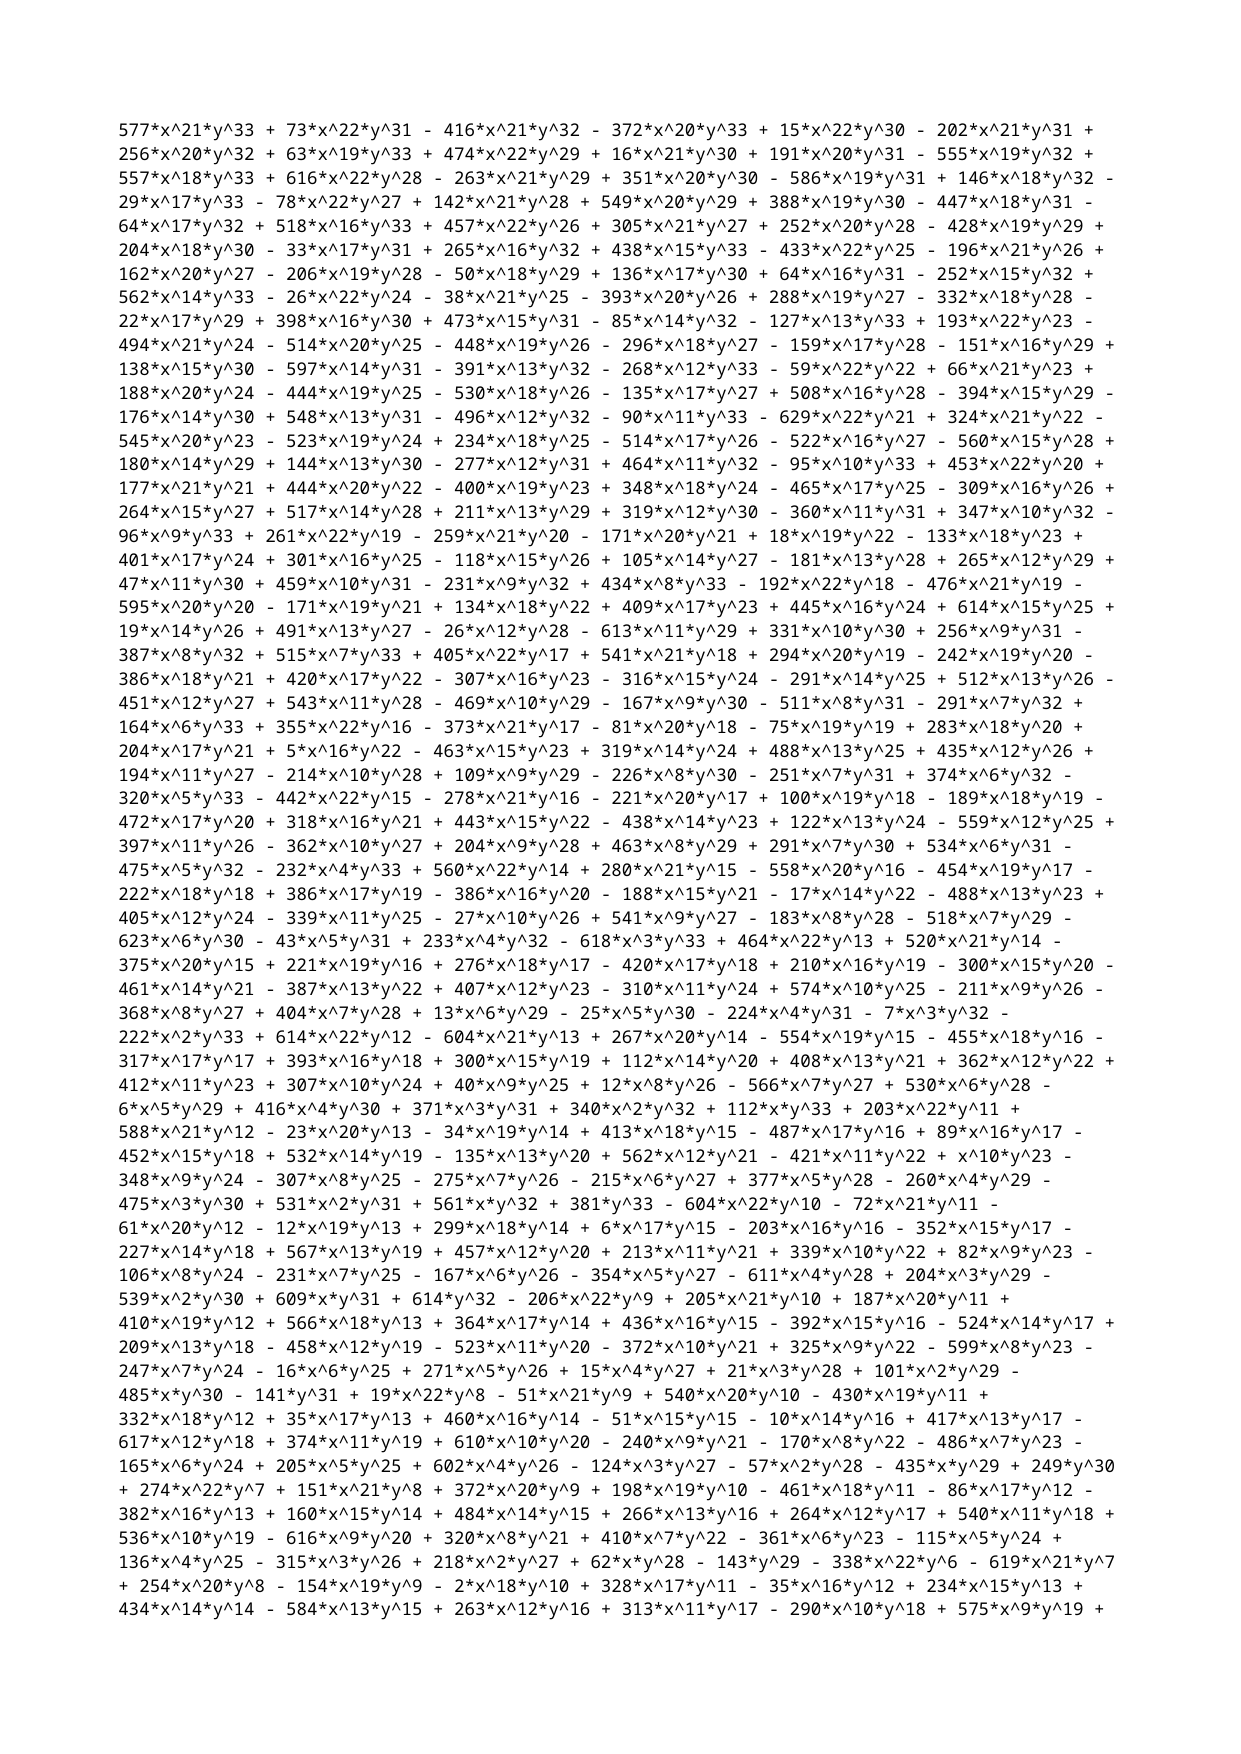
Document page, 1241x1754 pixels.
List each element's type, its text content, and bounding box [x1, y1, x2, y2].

text 577*x^21*y^33 + 73*x^22*y^31 - 416*x^21*y^32 - 372*x^20*y^33 + 15*x^22*y^30 - 202*x^21*y^31 + 256*x^20*y^32 + 63*x^19*y^33 + 474*x^22*y^29 + 16*x^21*y^30 + 191*x^20*y^31 - 555*x^19*y^32 + 557*x^18*y^33 + 616*x^22*y^28 - 263*x^21*y^29 + 351*x^20*y^30 - 586*x^19*y^31 + 146*x^18*y^32 - 29*x^17*y^33 - 78*x^22*y^27 + 142*x^21*y^28 + 549*x^20*y^29 + 388*x^19*y^30 - 447*x^18*y^31 - 64*x^17*y^32 + 518*x^16*y^33 + 457*x^22*y^26 + 305*x^21*y^27 + 252*x^20*y^28 - 428*x^19*y^29 + 204*x^18*y^30 - 33*x^17*y^31 + 265*x^16*y^32 + 438*x^15*y^33 - 433*x^22*y^25 - 196*x^21*y^26 + 162*x^20*y^27 - 206*x^19*y^28 - 50*x^18*y^29 + 136*x^17*y^30 + 64*x^16*y^31 - 252*x^15*y^32 + 562*x^14*y^33 - 26*x^22*y^24 - 38*x^21*y^25 - 393*x^20*y^26 + 288*x^19*y^27 - 332*x^18*y^28 - 22*x^17*y^29 + 398*x^16*y^30 + 473*x^15*y^31 - 85*x^14*y^32 - 127*x^13*y^33 + 193*x^22*y^23 - 494*x^21*y^24 - 514*x^20*y^25 - 448*x^19*y^26 - 296*x^18*y^27 - 159*x^17*y^28 - 151*x^16*y^29 + 138*x^15*y^30 - 597*x^14*y^31 - 391*x^13*y^32 - 268*x^12*y^33 - 59*x^22*y^22 + 66*x^21*y^23 + 188*x^20*y^24 - 444*x^19*y^25 - 530*x^18*y^26 - 135*x^17*y^27 + 508*x^16*y^28 - 394*x^15*y^29 - 176*x^14*y^30 + 548*x^13*y^31 - 496*x^12*y^32 - 90*x^11*y^33 - 629*x^22*y^21 + 324*x^21*y^22 - 545*x^20*y^23 - 523*x^19*y^24 + 234*x^18*y^25 - 514*x^17*y^26 - 522*x^16*y^27 - 560*x^15*y^28 + 180*x^14*y^29 + 144*x^13*y^30 - 277*x^12*y^31 + 464*x^11*y^32 - 95*x^10*y^33 + 453*x^22*y^20 + 177*x^21*y^21 + 444*x^20*y^22 - 400*x^19*y^23 + 348*x^18*y^24 - 465*x^17*y^25 - 309*x^16*y^26 + 264*x^15*y^27 + 517*x^14*y^28 + 211*x^13*y^29 + 319*x^12*y^30 - 360*x^11*y^31 + 347*x^10*y^32 - 96*x^9*y^33 + 261*x^22*y^19 - 259*x^21*y^20 - 171*x^20*y^21 + 18*x^19*y^22 - 133*x^18*y^23 + 401*x^17*y^24 + 301*x^16*y^25 - 118*x^15*y^26 + 105*x^14*y^27 - 181*x^13*y^28 + 265*x^12*y^29 + 47*x^11*y^30 + 459*x^10*y^31 - 231*x^9*y^32 + 434*x^8*y^33 - 192*x^22*y^18 - 476*x^21*y^19 - 595*x^20*y^20 - 171*x^19*y^21 + 134*x^18*y^22 + 409*x^17*y^23 + 445*x^16*y^24 + 614*x^15*y^25 + 19*x^14*y^26 + 491*x^13*y^27 - 26*x^12*y^28 - 613*x^11*y^29 + 331*x^10*y^30 + 256*x^9*y^31 - 387*x^8*y^32 + 515*x^7*y^33 + 405*x^22*y^17 + 541*x^21*y^18 + 294*x^20*y^19 - 242*x^19*y^20 - 386*x^18*y^21 + 420*x^17*y^22 - 307*x^16*y^23 - 316*x^15*y^24 - 291*x^14*y^25 + 512*x^13*y^26 - 451*x^12*y^27 + 543*x^11*y^28 - 469*x^10*y^29 - 167*x^9*y^30 - 511*x^8*y^31 - 291*x^7*y^32 + 164*x^6*y^33 + 355*x^22*y^16 - 373*x^21*y^17 - 81*x^20*y^18 - 75*x^19*y^19 + 283*x^18*y^20 + 204*x^17*y^21 + 5*x^16*y^22 - 463*x^15*y^23 + 319*x^14*y^24 + 488*x^13*y^25 + 435*x^12*y^26 + 194*x^11*y^27 - 214*x^10*y^28 + 109*x^9*y^29 - 226*x^8*y^30 - 251*x^7*y^31 + 374*x^6*y^32 - 320*x^5*y^33 - 442*x^22*y^15 - 278*x^21*y^16 - 221*x^20*y^17 + 100*x^19*y^18 - 189*x^18*y^19 - 472*x^17*y^20 + 318*x^16*y^21 + 443*x^15*y^22 - 438*x^14*y^23 + 122*x^13*y^24 - 559*x^12*y^25 + 397*x^11*y^26 - 362*x^10*y^27 + 204*x^9*y^28 + 463*x^8*y^29 + 291*x^7*y^30 + 534*x^6*y^31 - 475*x^5*y^32 - 232*x^4*y^33 + 560*x^22*y^14 + 280*x^21*y^15 - 558*x^20*y^16 - 454*x^19*y^17 - 222*x^18*y^18 + 386*x^17*y^19 - 386*x^16*y^20 - 188*x^15*y^21 - 17*x^14*y^22 - 488*x^13*y^23 + 405*x^12*y^24 - 339*x^11*y^25 - 27*x^10*y^26 + 541*x^9*y^27 - 183*x^8*y^28 - 518*x^7*y^29 - 623*x^6*y^30 - 43*x^5*y^31 + 233*x^4*y^32 - 618*x^3*y^33 + 464*x^22*y^13 + 520*x^21*y^14 - 375*x^20*y^15 + 221*x^19*y^16 + 276*x^18*y^17 - 420*x^17*y^18 + 210*x^16*y^19 - 300*x^15*y^20 - 461*x^14*y^21 - 387*x^13*y^22 + 407*x^12*y^23 - 310*x^11*y^24 + 574*x^10*y^25 - 211*x^9*y^26 - 368*x^8*y^27 + 404*x^7*y^28 + 13*x^6*y^29 - 25*x^5*y^30 - 224*x^4*y^31 - 7*x^3*y^32 - 222*x^2*y^33 + 614*x^22*y^12 - 604*x^21*y^13 + 267*x^20*y^14 - 554*x^19*y^15 - 455*x^18*y^16 - 317*x^17*y^17 + 393*x^16*y^18 + 300*x^15*y^19 + 112*x^14*y^20 + 408*x^13*y^21 + 362*x^12*y^22 + 412*x^11*y^23 + 307*x^10*y^24 + 40*x^9*y^25 + 12*x^8*y^26 - 566*x^7*y^27 + 530*x^6*y^28 - 6*x^5*y^29 + 416*x^4*y^30 + 371*x^3*y^31 + 340*x^2*y^32 + 112*x*y^33 + 203*x^22*y^11 + 588*x^21*y^12 - 23*x^20*y^13 - 34*x^19*y^14 + 413*x^18*y^15 - 487*x^17*y^16 + 89*x^16*y^17 - 452*x^15*y^18 + 532*x^14*y^19 - 135*x^13*y^20 + 562*x^12*y^21 - 421*x^11*y^22 + x^10*y^23 - 348*x^9*y^24 - 307*x^8*y^25 - 275*x^7*y^26 - 215*x^6*y^27 + 377*x^5*y^28 - 260*x^4*y^29 - 475*x^3*y^30 + 531*x^2*y^31 + 561*x*y^32 + 381*y^33 - 604*x^22*y^10 - 72*x^21*y^11 - 61*x^20*y^12 - 12*x^19*y^13 + 299*x^18*y^14 + 6*x^17*y^15 - 203*x^16*y^16 - 352*x^15*y^17 - 227*x^14*y^18 + 567*x^13*y^19 + 457*x^12*y^20 + 213*x^11*y^21 + 339*x^10*y^22 + 82*x^9*y^23 - 106*x^8*y^24 - 231*x^7*y^25 - 167*x^6*y^26 - 354*x^5*y^27 - 611*x^4*y^28 + 204*x^3*y^29 - 539*x^2*y^30 + 609*x*y^31 + 614*y^32 - 206*x^22*y^9 + 205*x^21*y^10 + 187*x^20*y^11 + 410*x^19*y^12 + 566*x^18*y^13 + 364*x^17*y^14 + 436*x^16*y^15 - 392*x^15*y^16 - 524*x^14*y^17 + 209*x^13*y^18 - 458*x^12*y^19 - 523*x^11*y^20 - 372*x^10*y^21 + 325*x^9*y^22 - 599*x^8*y^23 - 247*x^7*y^24 - 16*x^6*y^25 + 271*x^5*y^26 + 15*x^4*y^27 + 21*x^3*y^28 + 101*x^2*y^29 - 485*x*y^30 - 141*y^31 + 19*x^22*y^8 - 51*x^21*y^9 + 540*x^20*y^10 - 430*x^19*y^11 + 332*x^18*y^12 + 35*x^17*y^13 + 460*x^16*y^14 - 51*x^15*y^15 - 10*x^14*y^16 + 417*x^13*y^17 - 617*x^12*y^18 + 374*x^11*y^19 + 610*x^10*y^20 - 240*x^9*y^21 - 170*x^8*y^22 - 486*x^7*y^23 - 165*x^6*y^24 + 205*x^5*y^25 + 602*x^4*y^26 - 124*x^3*y^27 - 57*x^2*y^28 - 435*x*y^29 + 249*y^30 + 274*x^22*y^7 + 151*x^21*y^8 + 372*x^20*y^9 + 198*x^19*y^10 - 461*x^18*y^11 - 86*x^17*y^12 - 382*x^16*y^13 + 160*x^15*y^14 + 484*x^14*y^15 + 266*x^13*y^16 + 264*x^12*y^17 + 540*x^11*y^18 + 536*x^10*y^19 - 616*x^9*y^20 + 320*x^8*y^21 + 410*x^7*y^22 - 361*x^6*y^23 - 115*x^5*y^24 + 136*x^4*y^25 - 315*x^3*y^26 + 218*x^2*y^27 + 62*x*y^28 - 143*y^29 - 338*x^22*y^6 - 619*x^21*y^7 + 254*x^20*y^8 - 154*x^19*y^9 - 2*x^18*y^10 + 328*x^17*y^11 - 35*x^16*y^12 + 234*x^15*y^13 + 434*x^14*y^14 - 584*x^13*y^15 + 263*x^12*y^16 + 313*x^11*y^17 - 290*x^10*y^18 + 575*x^9*y^19 + [118, 118, 1122, 1621]
